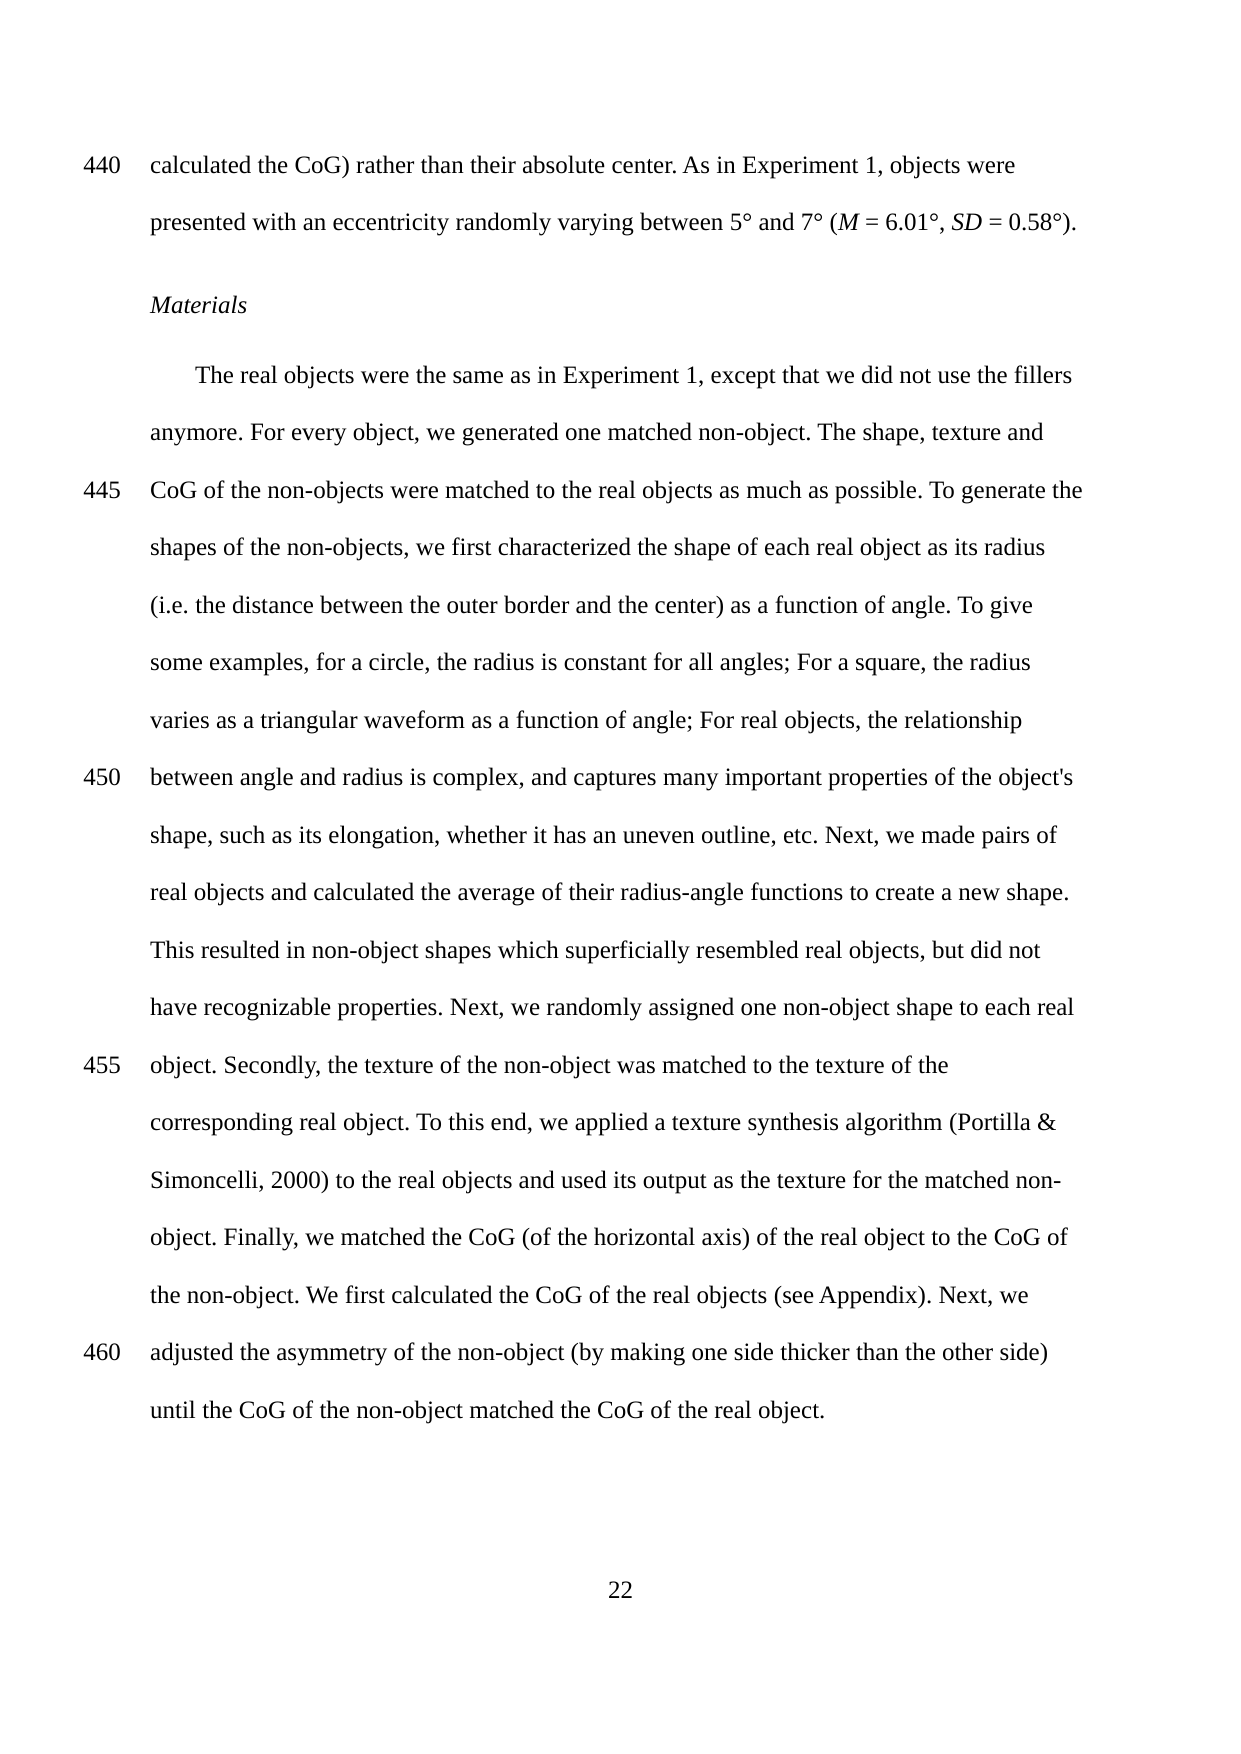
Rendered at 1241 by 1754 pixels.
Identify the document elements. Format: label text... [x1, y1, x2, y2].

text The real objects were the same as in Experiment 1, except that we did not use the fillers anymore. For every object, we generated one matched non-object. The shape, texture and CoG of the non-objects were matched to the real objects as much as possible. To generate the shapes of the non-objects, we first characterized the shape of each real object as its radius (i.e. the distance between the outer border and the center) as a function of angle. To give some examples, for a circle, the radius is constant for all angles; For a square, the radius varies as a triangular waveform as a function of angle; For real objects, the relationship between angle and radius is complex, and captures many important properties of the object's shape, such as its elongation, whether it has an uneven outline, etc. Next, we made pairs of real objects and calculated the average of their radius-angle functions to create a new shape. This resulted in non-object shapes which superficially resembled real objects, but did not have recognizable properties. Next, we randomly assigned one non-object shape to each real object. Secondly, the texture of the non-object was matched to the texture of the corresponding real object. To this end, we applied a texture synthesis algorithm (Portilla & Simoncelli, 2000) to the real objects and used its output as the texture for the matched non-object. Finally, we matched the CoG (of the horizontal axis) of the real object to the CoG of the non-object. We first calculated the CoG of the real objects (see Appendix). Next, we adjusted the asymmetry of the non-object (by making one side thicker than the other side) until the CoG of the non-object matched the CoG of the real object. [150, 360, 1091, 1424]
text calculated the CoG) rather than their absolute center. As in Experiment 1, objects were presented with an eccentricity randomly varying between 5° and 7° (M = 6.01°, SD = 0.58°). [150, 150, 1091, 236]
subtitle Materials [150, 290, 1091, 319]
